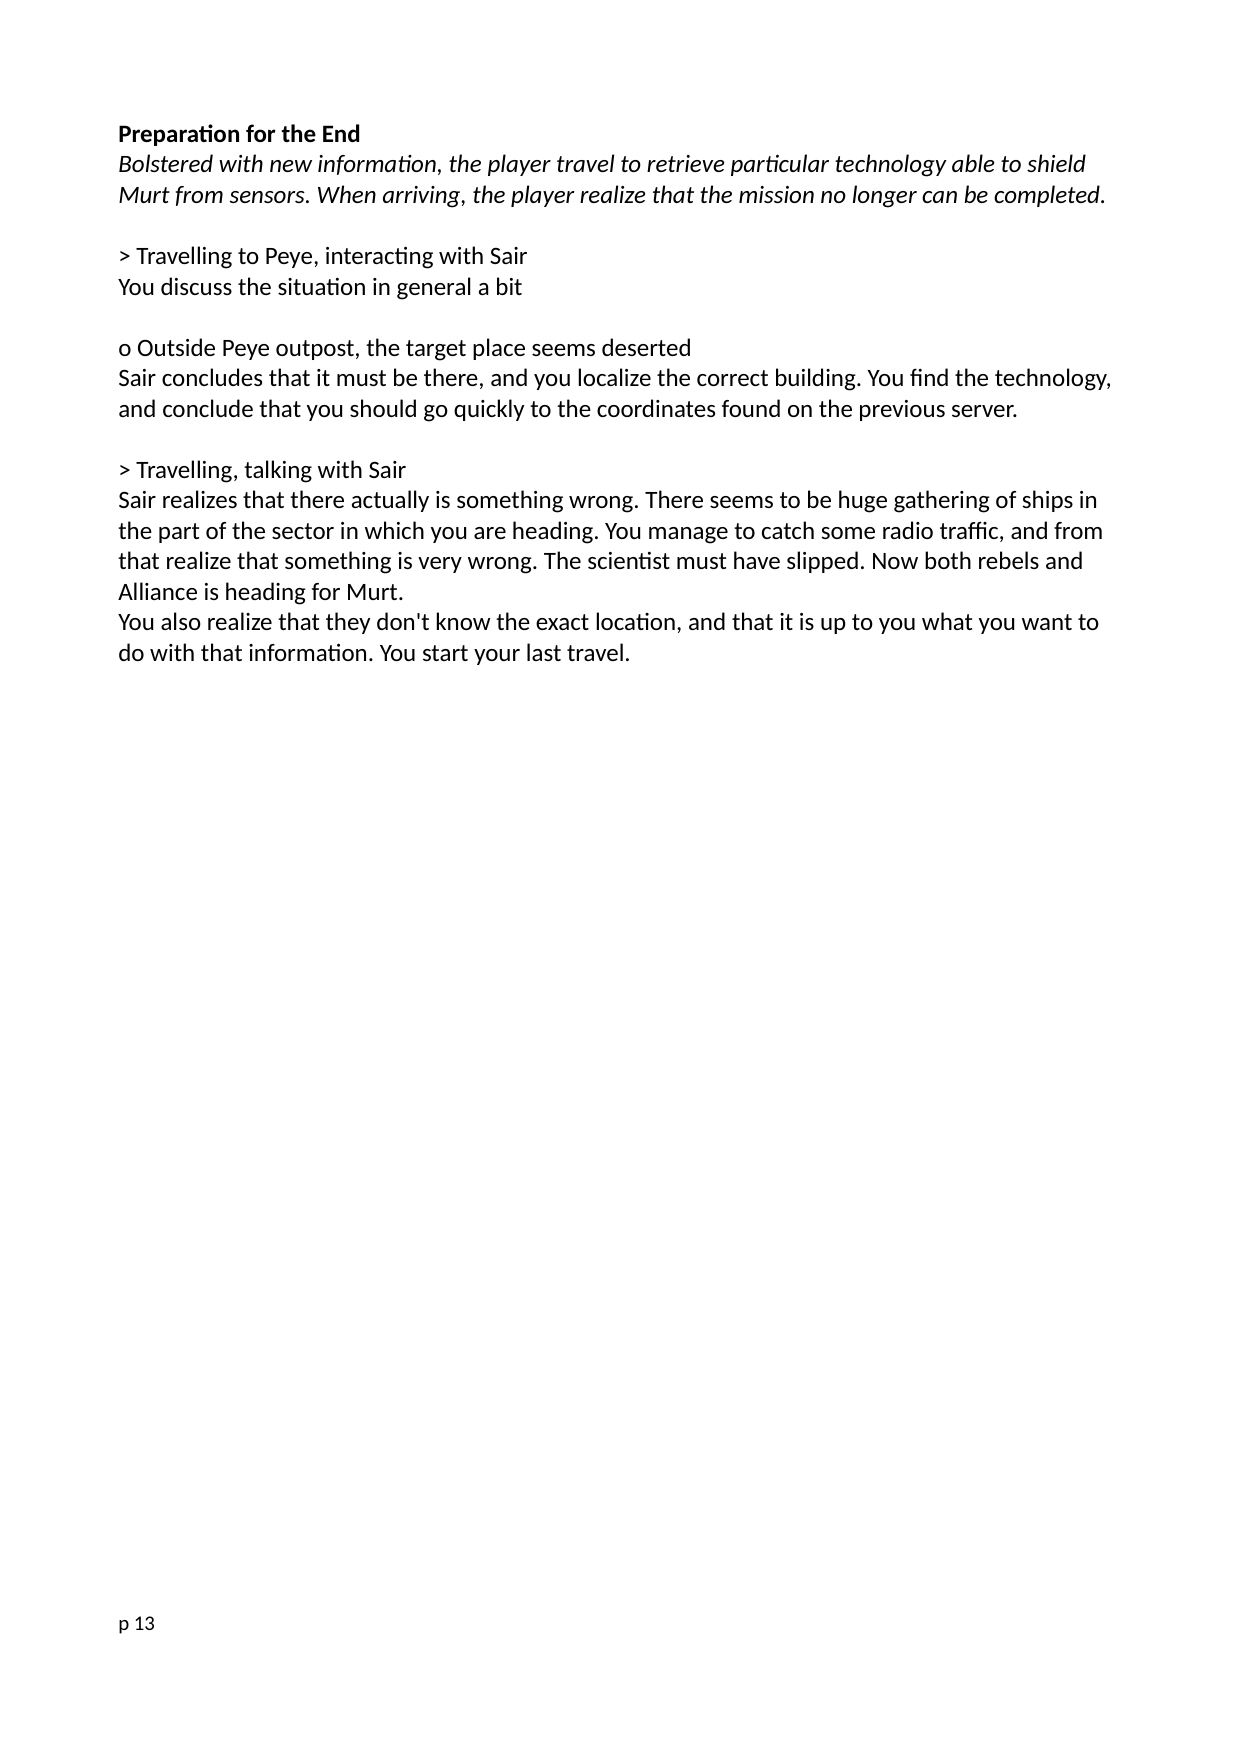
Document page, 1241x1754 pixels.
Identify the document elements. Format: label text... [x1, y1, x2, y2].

text Sair concludes that it must be there, and you localize the correct building. You find the technology, and conclude that you should go quickly to the coordinates found on the previous server. [118, 362, 1122, 423]
text You discuss the situation in general a bit [118, 271, 1122, 301]
text Bolstered with new information, the player travel to retrieve particular technology able to shield [118, 149, 1122, 179]
text Murt from sensors. When arriving, the player realize that the mission no longer can be completed. [118, 179, 1122, 210]
text Sair realizes that there actually is something wrong. There seems to be huge gathering of ships in the part of the sector in which you are heading. You manage to catch some radio traffic, and from that realize that something is very wrong. The scientist must have slipped. Now both rebels and Alliance is heading for Murt. [118, 484, 1122, 606]
text o Outside Peye outpost, the target place seems deserted [118, 332, 1122, 362]
text Preparation for the End [118, 118, 1122, 149]
text You also realize that they don't know the exact location, and that it is up to you what you want to do with that information. You start your last travel. [118, 606, 1122, 667]
text > Travelling, talking with Sair [118, 454, 1122, 484]
text > Travelling to Peye, interacting with Sair [118, 240, 1122, 271]
